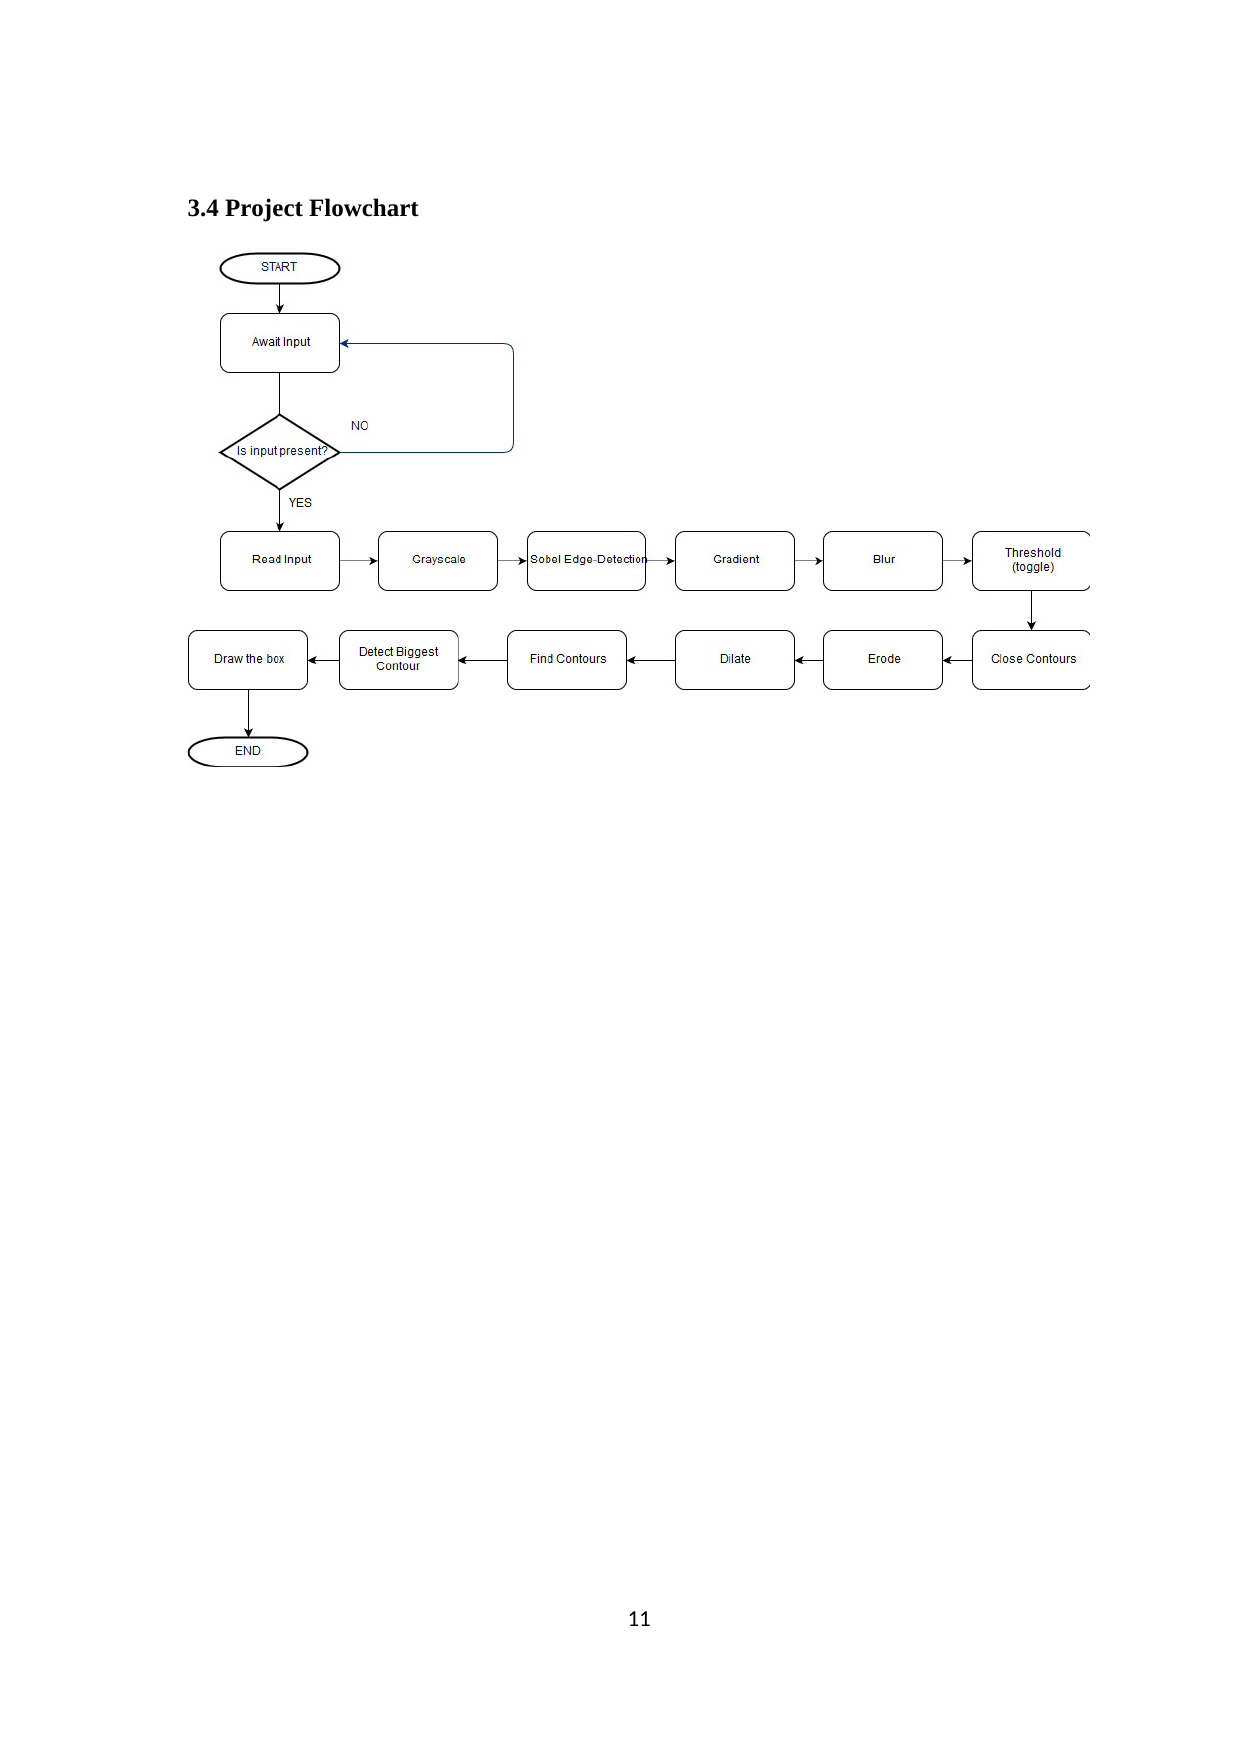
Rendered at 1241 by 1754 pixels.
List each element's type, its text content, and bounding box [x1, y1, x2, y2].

text 3.4 Project Flowchart [187, 193, 1090, 222]
